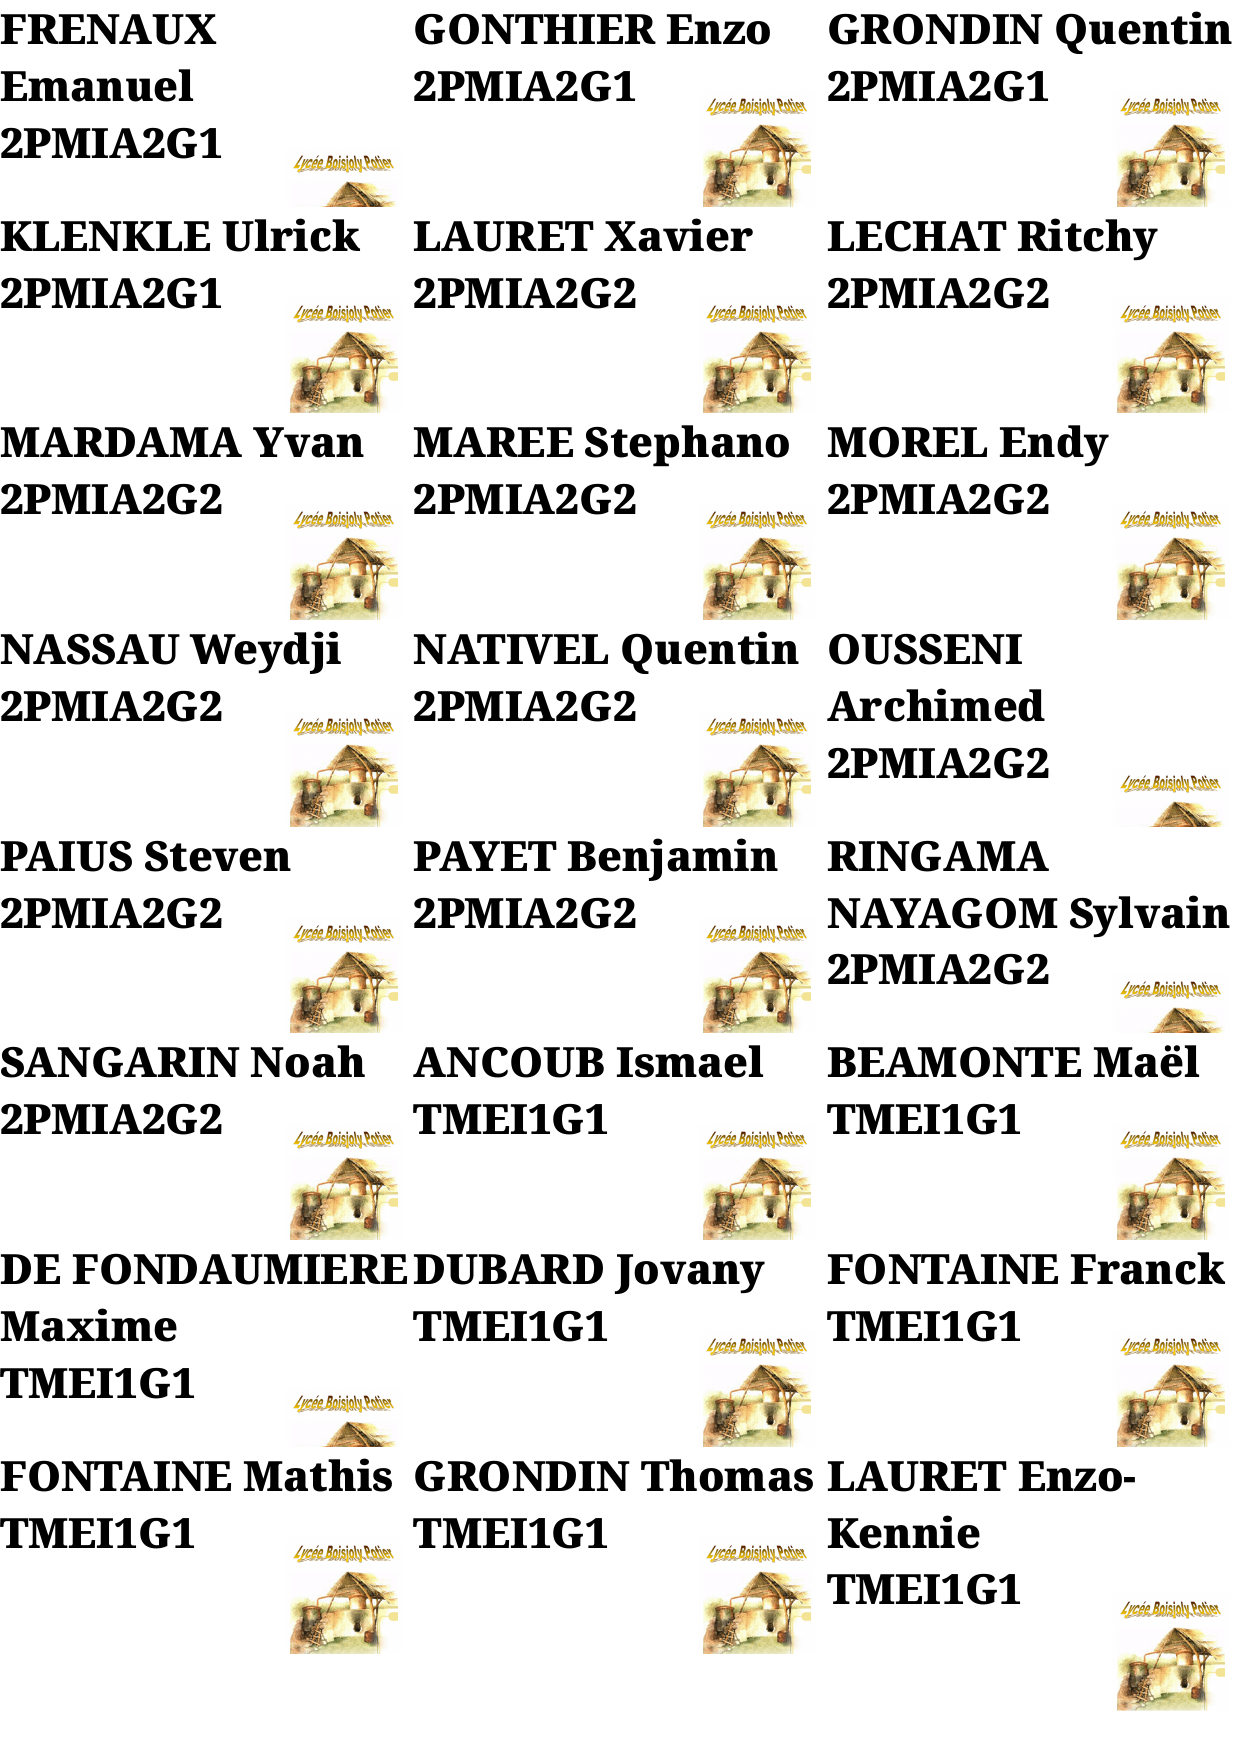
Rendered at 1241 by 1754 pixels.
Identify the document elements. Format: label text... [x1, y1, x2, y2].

picture [698, 710, 817, 827]
picture [1112, 973, 1230, 1033]
picture [285, 297, 404, 413]
picture [1112, 503, 1230, 620]
picture [1112, 1593, 1230, 1711]
picture [1112, 767, 1230, 827]
text FONTAINE Mathis [0, 1447, 413, 1503]
text 2PMIA2G2 [413, 883, 827, 940]
picture [285, 1123, 404, 1240]
text 2PMIA2G2 [0, 1090, 413, 1147]
text TMEI1G1 [0, 1353, 413, 1410]
picture [698, 90, 817, 207]
text 2PMIA2G1 [0, 113, 413, 170]
text TMEI1G1 [827, 1090, 1240, 1147]
text KLENKLE Ulrick [0, 207, 413, 263]
text 2PMIA2G2 [0, 677, 413, 733]
text ANCOUB Ismael [413, 1033, 827, 1090]
text OUSSENI Archimed [827, 620, 1240, 733]
text DUBARD Jovany [413, 1240, 827, 1297]
text BEAMONTE Maël [827, 1033, 1240, 1090]
picture [698, 297, 817, 413]
picture [1112, 90, 1230, 207]
picture [1112, 297, 1230, 413]
text RINGAMA NAYAGOM Sylvain [827, 827, 1240, 940]
text 2PMIA2G2 [827, 733, 1240, 790]
text TMEI1G1 [413, 1297, 827, 1353]
text 2PMIA2G1 [827, 57, 1240, 113]
picture [698, 1330, 817, 1447]
text 2PMIA2G2 [827, 470, 1240, 527]
text LAURET Enzo-Kennie [827, 1447, 1240, 1560]
text NASSAU Weydji [0, 620, 413, 677]
text MOREL Endy [827, 413, 1240, 470]
text TMEI1G1 [413, 1090, 827, 1147]
text 2PMIA2G2 [827, 263, 1240, 320]
text LECHAT Ritchy [827, 207, 1240, 263]
picture [698, 1537, 817, 1654]
picture [1112, 1123, 1230, 1240]
text TMEI1G1 [413, 1503, 827, 1560]
text 2PMIA2G1 [0, 263, 413, 320]
text DE FONDAUMIERE Maxime [0, 1240, 413, 1353]
picture [698, 1123, 817, 1240]
text FRENAUX Emanuel [0, 0, 413, 113]
text GRONDIN Thomas [413, 1447, 827, 1503]
text GRONDIN Quentin [827, 0, 1240, 57]
picture [285, 1537, 404, 1654]
text 2PMIA2G2 [413, 677, 827, 733]
text 2PMIA2G2 [0, 883, 413, 940]
text PAIUS Steven [0, 827, 413, 883]
picture [285, 917, 404, 1033]
text NATIVEL Quentin [413, 620, 827, 677]
picture [1112, 1330, 1230, 1447]
text TMEI1G1 [827, 1560, 1240, 1617]
text GONTHIER Enzo [413, 0, 827, 57]
picture [285, 710, 404, 827]
picture [285, 503, 404, 620]
text 2PMIA2G1 [413, 57, 827, 113]
text TMEI1G1 [0, 1503, 413, 1560]
text SANGARIN Noah [0, 1033, 413, 1090]
text LAURET Xavier [413, 207, 827, 263]
text PAYET Benjamin [413, 827, 827, 883]
text 2PMIA2G2 [0, 470, 413, 527]
text 2PMIA2G2 [413, 470, 827, 527]
text 2PMIA2G2 [827, 940, 1240, 997]
text MAREE Stephano [413, 413, 827, 470]
text FONTAINE Franck [827, 1240, 1240, 1297]
text MARDAMA Yvan [0, 413, 413, 470]
picture [698, 503, 817, 620]
text TMEI1G1 [827, 1297, 1240, 1353]
picture [285, 147, 404, 207]
picture [698, 917, 817, 1033]
picture [285, 1387, 404, 1447]
text 2PMIA2G2 [413, 263, 827, 320]
